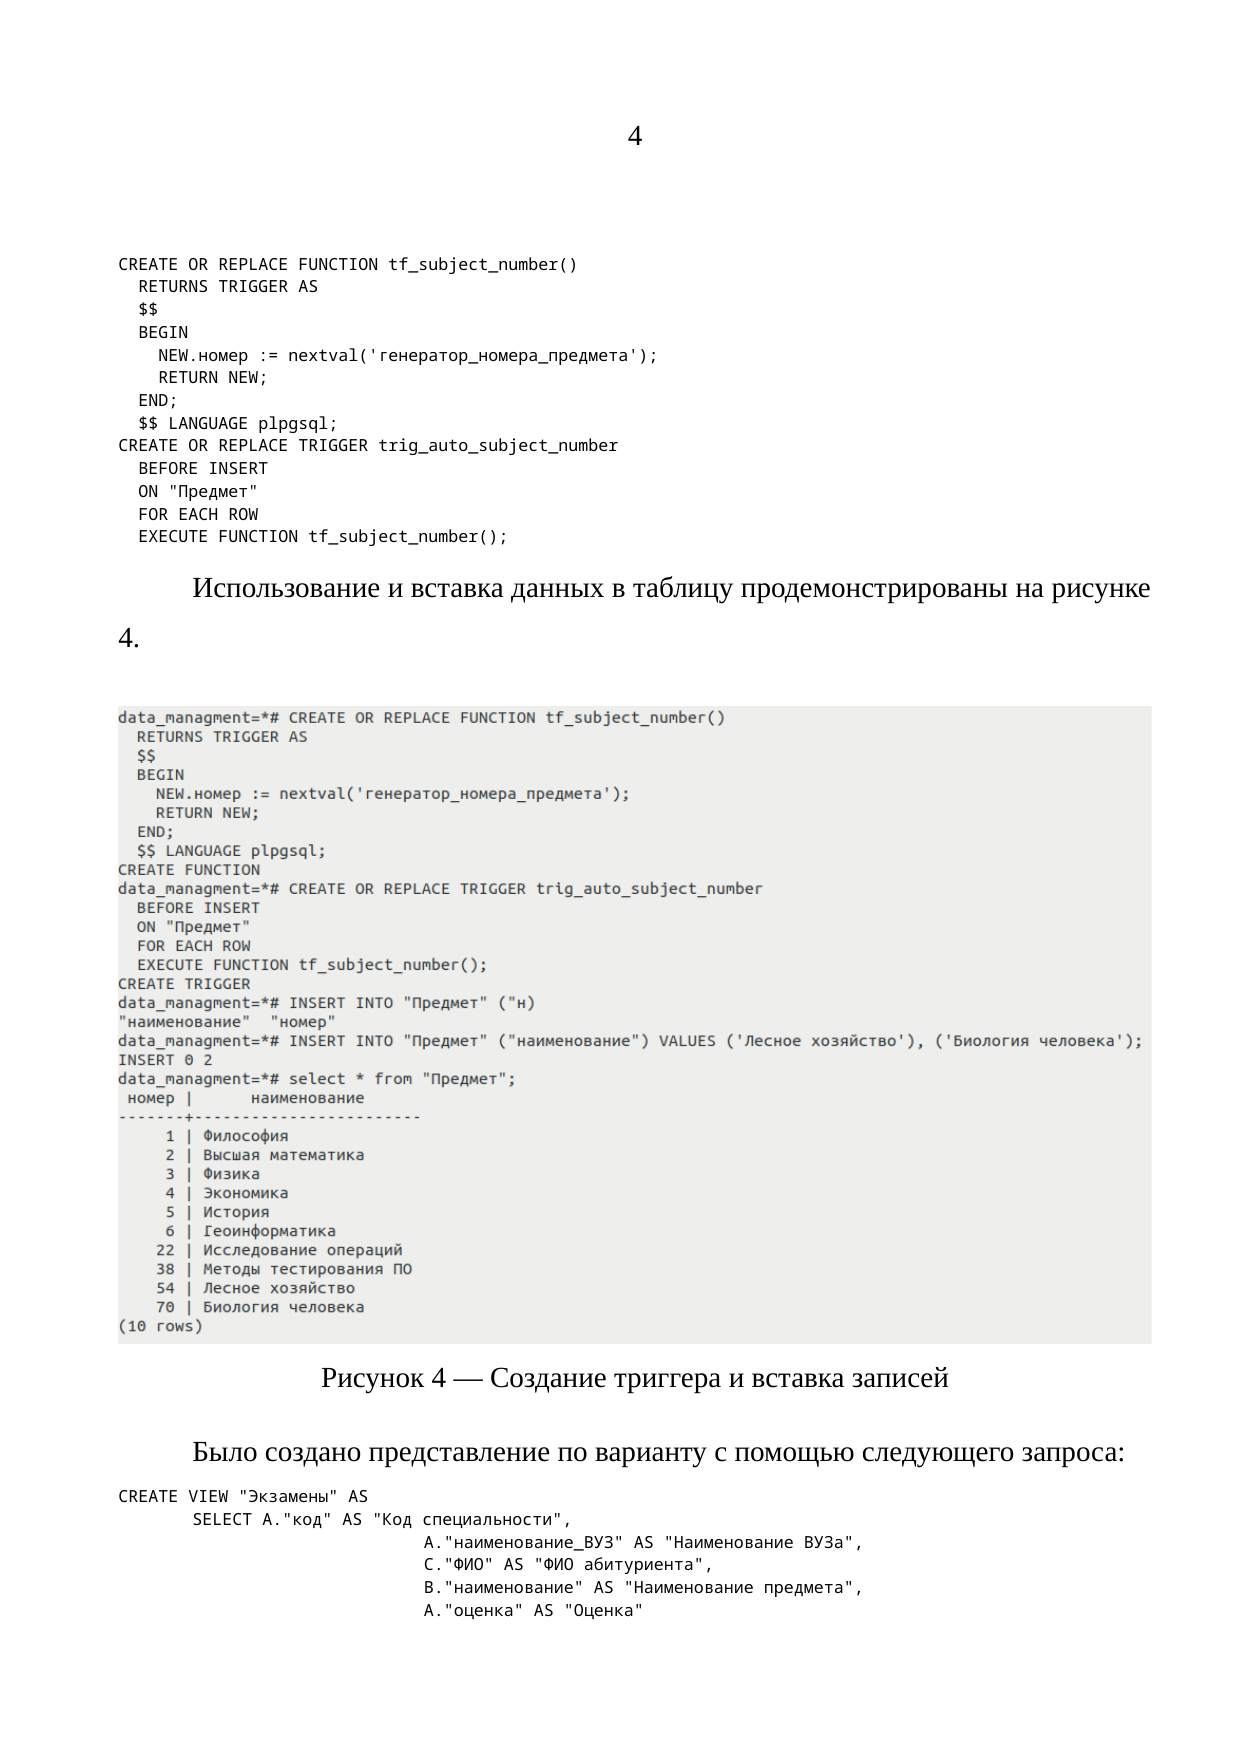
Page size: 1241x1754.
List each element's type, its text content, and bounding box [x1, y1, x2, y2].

text CREATE OR REPLACE TRIGGER trig_auto_subject_number [118, 434, 1152, 457]
text CREATE VIEW "Экзамены" AS [118, 1485, 1152, 1508]
text $$ LANGUAGE plpgsql; [118, 411, 1152, 434]
text NEW.номер := nextval('генератор_номера_предмета'); [118, 343, 1152, 366]
text BEFORE INSERT [118, 457, 1152, 479]
text RETURN NEW; [118, 366, 1152, 388]
text A."оценка" AS "Оценка" [118, 1598, 1152, 1621]
text Рисунок 4 — Создание триггера и вставка записей [118, 1344, 1152, 1394]
text ON "Предмет" [118, 479, 1152, 502]
text C."ФИО" AS "ФИО абитуриента", [118, 1553, 1152, 1576]
text B."наименование" AS "Наименование предмета", [118, 1576, 1152, 1598]
text SELECT A."код" AS "Код специальности", [118, 1508, 1152, 1530]
text Было создано представление по варианту с помощью следующего запроса: [118, 1434, 1152, 1468]
text A."наименование_ВУЗ" AS "Наименование ВУЗа", [118, 1530, 1152, 1553]
text CREATE OR REPLACE FUNCTION tf_subject_number() [118, 252, 1152, 275]
text FOR EACH ROW [118, 502, 1152, 525]
text END; [118, 388, 1152, 411]
text BEGIN [118, 320, 1152, 343]
text EXECUTE FUNCTION tf_subject_number(); [118, 525, 1152, 547]
picture [118, 706, 1152, 1344]
text RETURNS TRIGGER AS [118, 275, 1152, 298]
text Использование и вставка данных в таблицу продемонстрированы на рисунке 4. [118, 570, 1152, 654]
text $$ [118, 298, 1152, 320]
